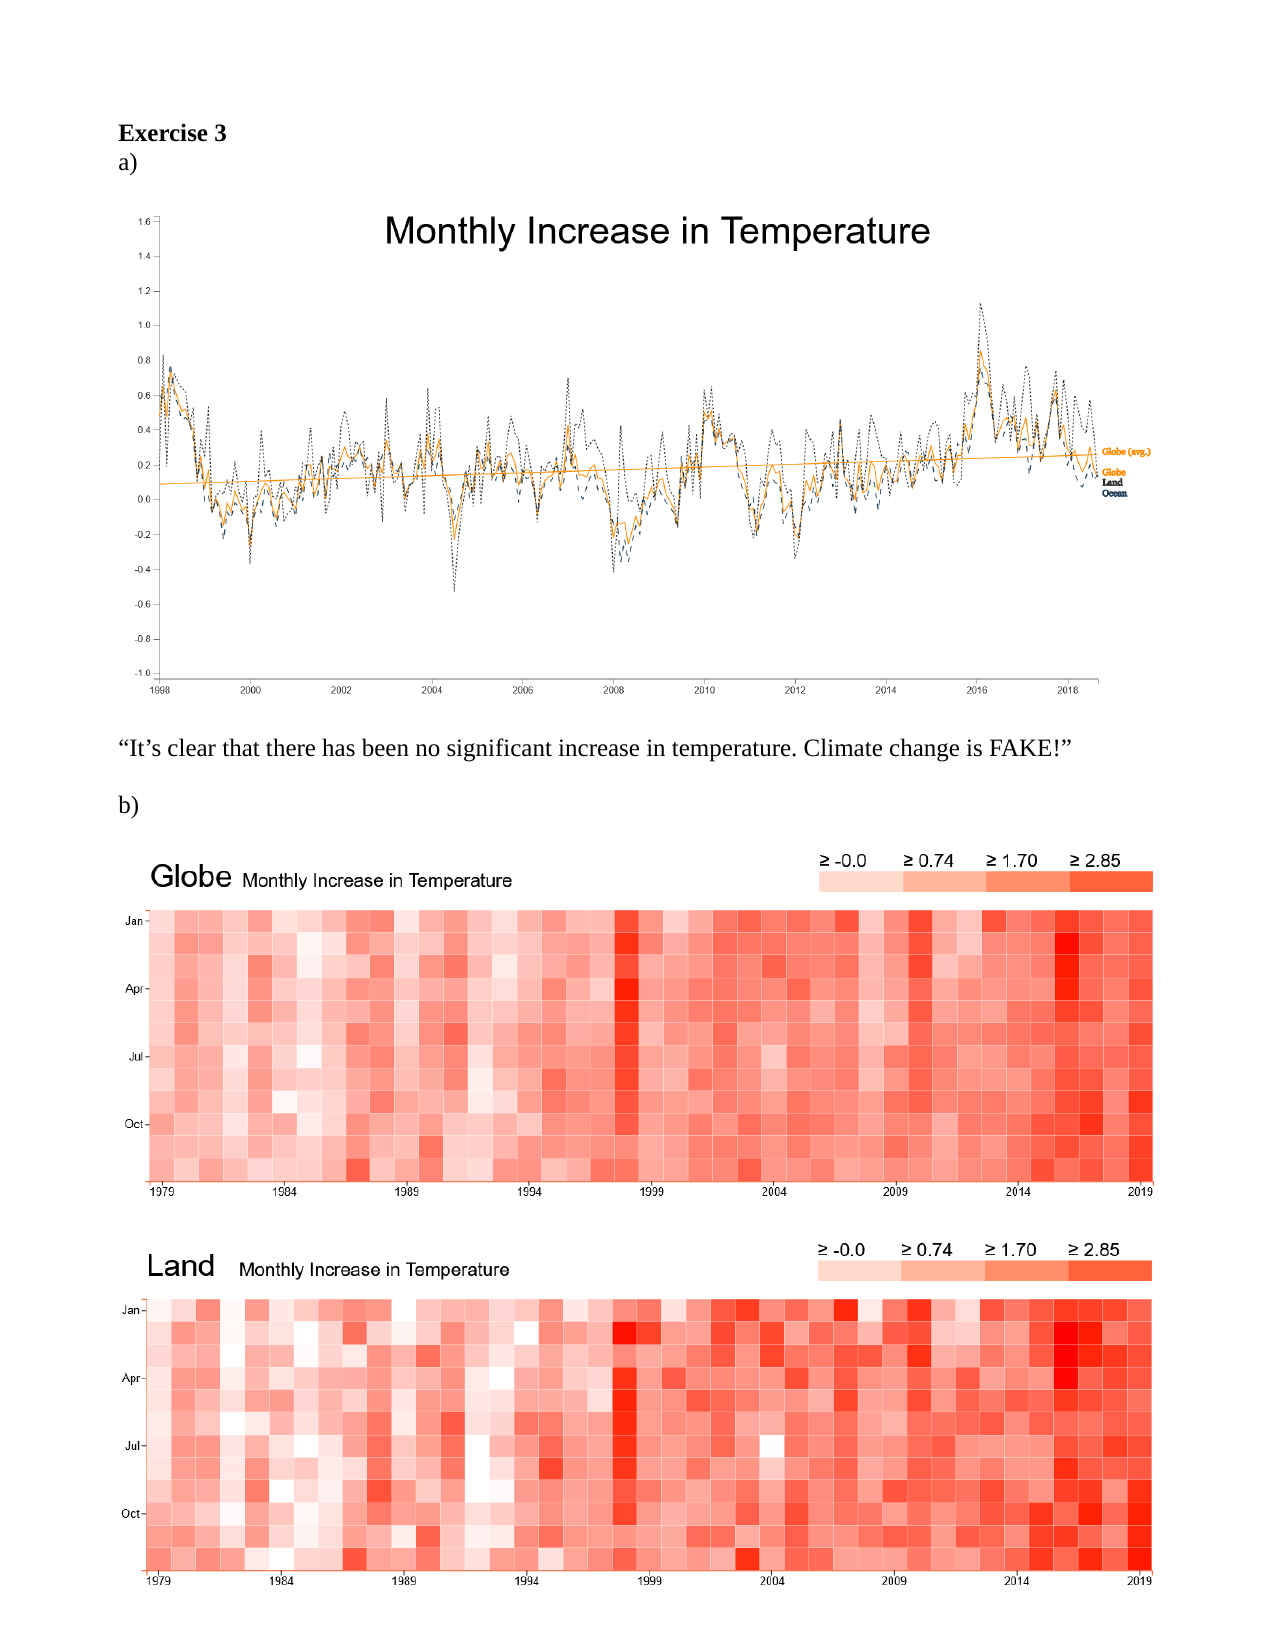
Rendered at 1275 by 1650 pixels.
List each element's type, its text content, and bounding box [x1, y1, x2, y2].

picture [128, 210, 1157, 705]
text Exercise 3 [118, 118, 1157, 147]
text a) [118, 147, 1157, 176]
picture [118, 847, 1157, 1200]
text “It’s clear that there has been no significant increase in temperature. Climate change is FAKE!” [118, 733, 1157, 762]
text b) [118, 790, 1157, 819]
picture [117, 1230, 1157, 1593]
